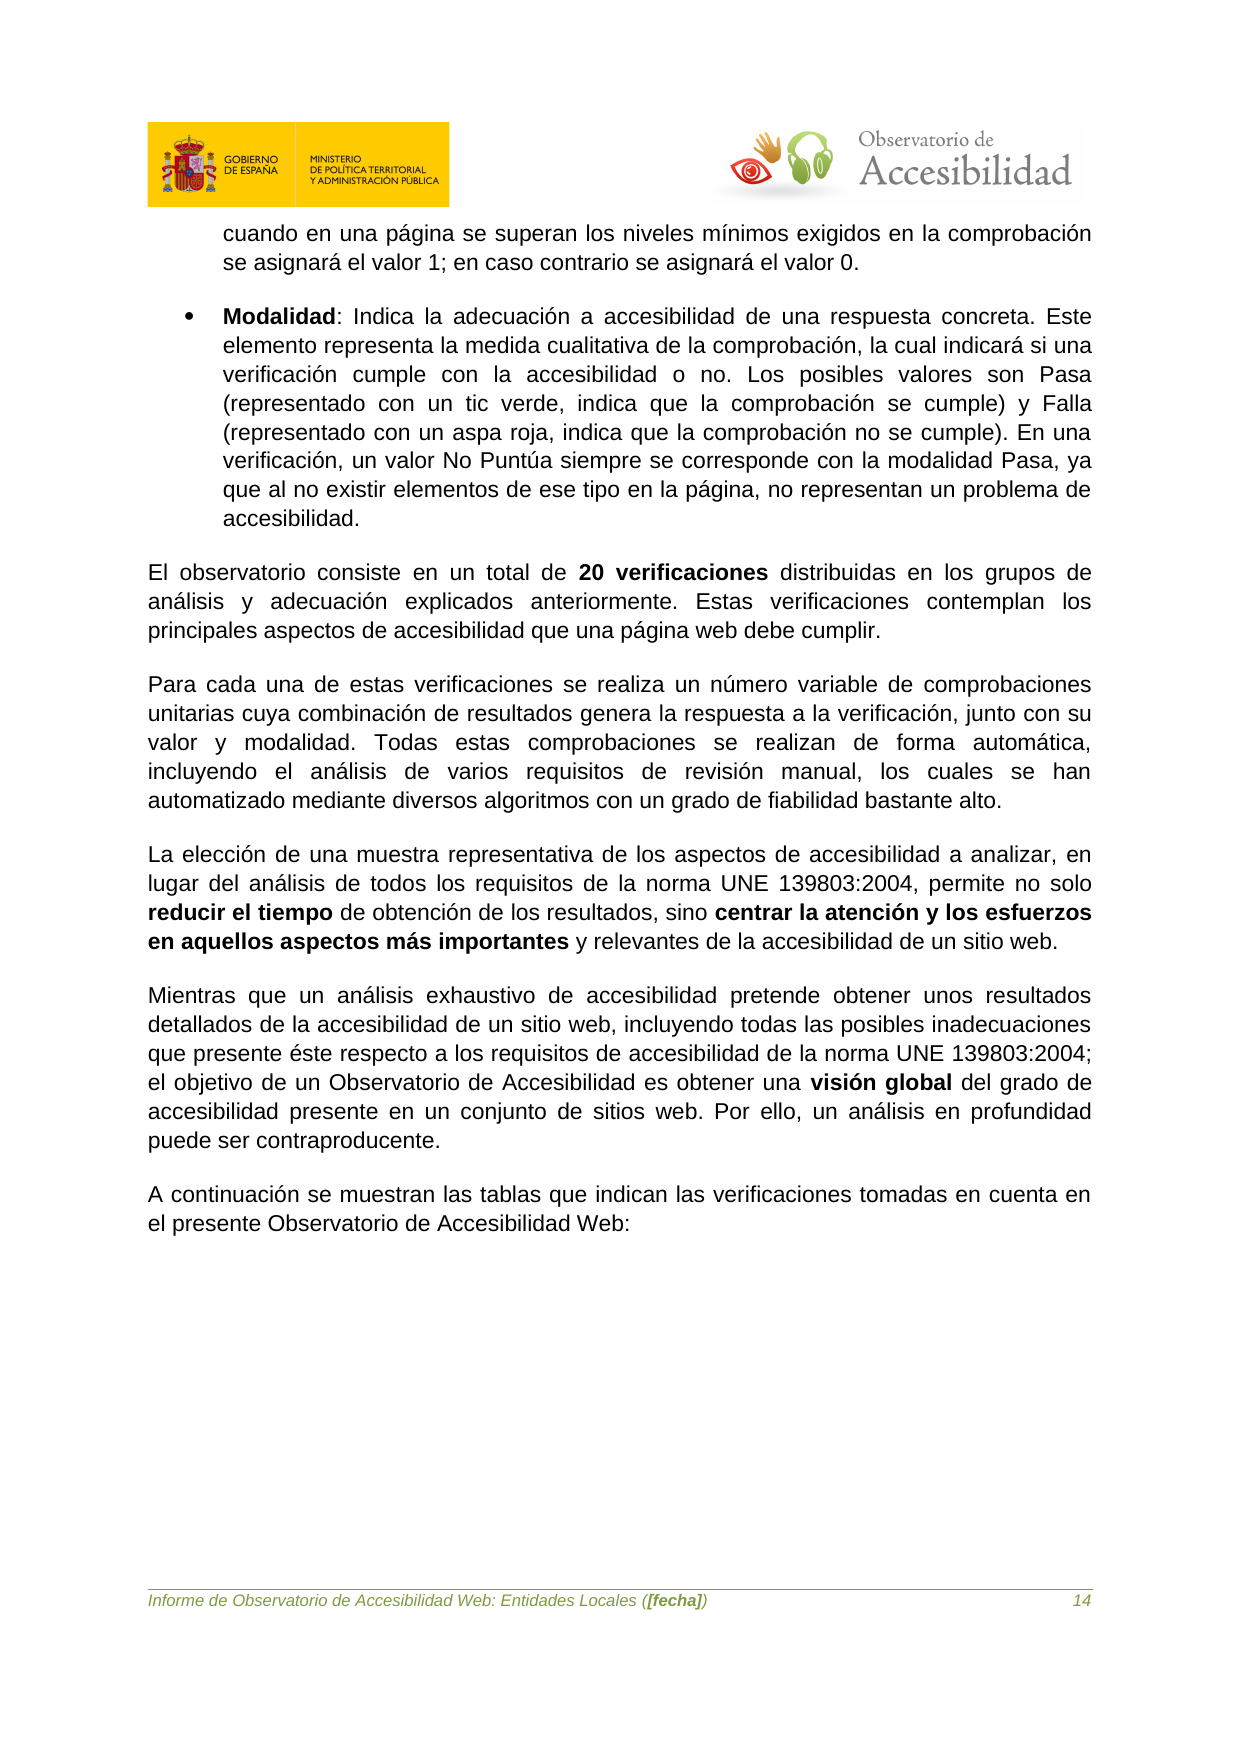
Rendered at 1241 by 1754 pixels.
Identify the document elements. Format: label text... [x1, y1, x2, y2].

list Modalidad: Indica la adecuación a accesibilidad de una respuesta concreta. Este elemento representa la medida cualitativa de la comprobación, la cual indicará si una verificación cumple con la accesibilidad o no. Los posibles valores son Pasa (representado con un tic verde, indica que la comprobación se cumple) y Falla (representado con un aspa roja, indica que la comprobación no se cumple). En una verificación, un valor No Puntúa siempre se corresponde con la modalidad Pasa, ya que al no existir elementos de ese tipo en la página, no representan un problema de accesibilidad. [185, 303, 1092, 532]
list cuando en una página se superan los niveles mínimos exigidos en la comprobación se asignará el valor 1; en caso contrario se asignará el valor 0. [185, 220, 1092, 275]
text La elección de una muestra representativa de los aspectos de accesibilidad a analizar, en lugar del análisis de todos los requisitos de la norma UNE 139803:2004, permite no solo reducir el tiempo de obtención de los resultados, sino centrar la atención y los esfuerzos en aquellos aspectos más importantes y relevantes de la accesibilidad de un sitio web. [148, 841, 1092, 954]
text Para cada una de estas verificaciones se realiza un número variable de comprobaciones unitarias cuya combinación de resultados genera la respuesta a la verificación, junto con su valor y modalidad. Todas estas comprobaciones se realizan de forma automática, incluyendo el análisis de varios requisitos de revisión manual, los cuales se han automatizado mediante diversos algoritmos con un grado de fiabilidad bastante alto. [148, 671, 1092, 813]
text El observatorio consiste en un total de 20 verificaciones distribuidas en los grupos de análisis y adecuación explicados anteriormente. Estas verificaciones contemplan los principales aspectos de accesibilidad que una página web debe cumplir. [148, 559, 1092, 643]
text A continuación se muestran las tablas que indican las verificaciones tomadas en cuenta en el presente Observatorio de Accesibilidad Web: [148, 1181, 1092, 1236]
text Mientras que un análisis exhaustivo de accesibilidad pretende obtener unos resultados detallados de la accesibilidad de un sitio web, incluyendo todas las posibles inadecuaciones que presente éste respecto a los requisitos de accesibilidad de la norma UNE 139803:2004; el objetivo de un Observatorio de Accesibilidad es obtener una visión global del grado de accesibilidad presente en un conjunto de sitios web. Por ello, un análisis en profundidad puede ser contraproducente. [148, 982, 1092, 1153]
